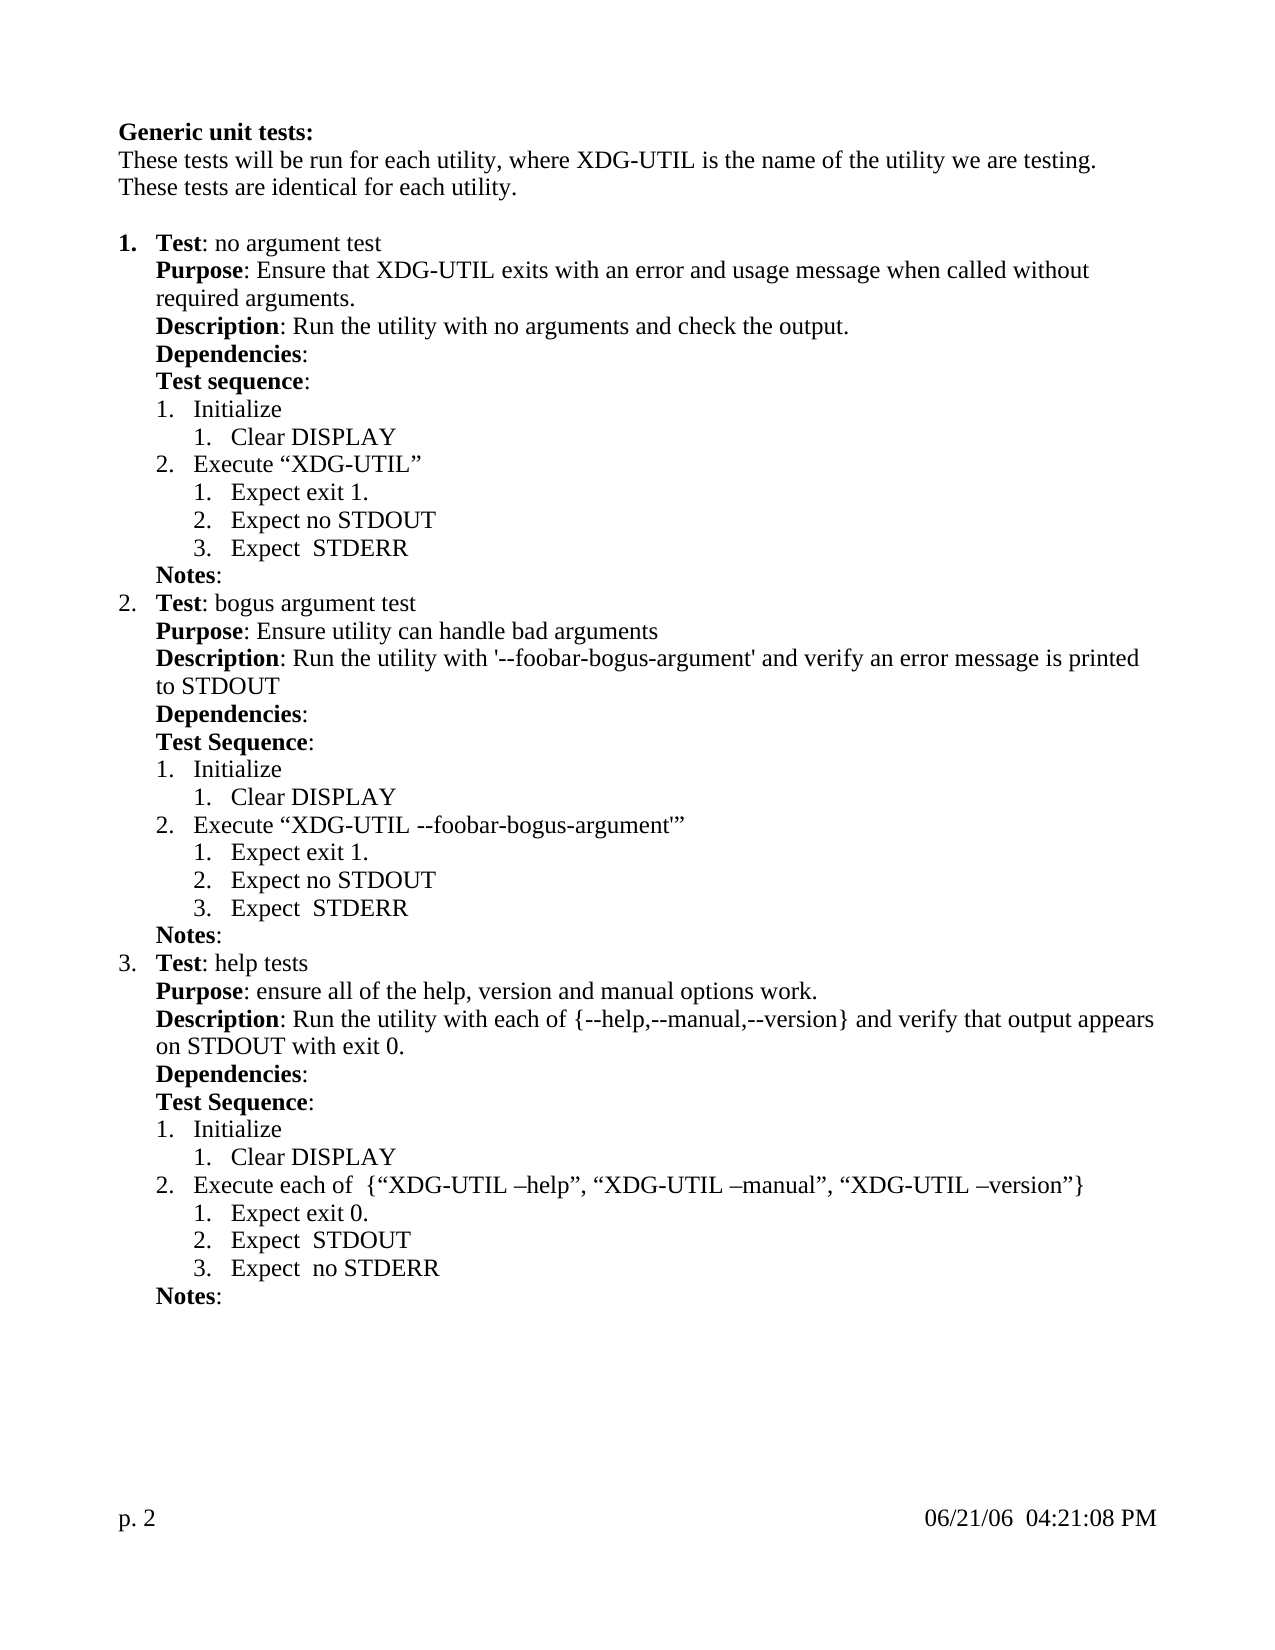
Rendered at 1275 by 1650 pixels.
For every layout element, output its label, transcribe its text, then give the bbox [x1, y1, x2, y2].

list Expect no STDERR [193, 1254, 1157, 1282]
list Dependencies: Test Sequence: [118, 1060, 1157, 1116]
list Execute each of {“XDG-UTIL –help”, “XDG-UTIL –manual”, “XDG-UTIL –version”} [156, 1171, 1157, 1199]
list Expect exit 0. [193, 1199, 1157, 1226]
list Purpose: Ensure utility can handle bad arguments [118, 617, 1157, 644]
list Expect STDERR [193, 534, 1157, 561]
list Test: bogus argument test [118, 589, 1157, 617]
text Generic unit tests: [118, 118, 1157, 146]
list Test sequence: [118, 367, 1157, 395]
list Expect STDOUT [193, 1226, 1157, 1254]
list Clear DISPLAY [193, 423, 1157, 451]
list Execute “XDG-UTIL” [156, 451, 1157, 478]
list Execute “XDG-UTIL --foobar-bogus-argument'” [156, 811, 1157, 838]
list Expect no STDOUT [193, 506, 1157, 534]
list Expect no STDOUT [193, 866, 1157, 894]
list Notes: [118, 922, 1157, 949]
text These tests will be run for each utility, where XDG-UTIL is the name of the utility we are testing. These tests are identical for each utility. [118, 146, 1157, 201]
list Expect exit 1. [193, 478, 1157, 506]
list Notes: [118, 1282, 1157, 1309]
list Dependencies: Test Sequence: [118, 700, 1157, 755]
list Expect STDERR [193, 894, 1157, 922]
list Test: help tests [118, 949, 1157, 977]
list Clear DISPLAY [193, 1143, 1157, 1171]
list Expect exit 1. [193, 838, 1157, 866]
list Description: Run the utility with '--foobar-bogus-argument' and verify an error message is printed to STDOUT [118, 644, 1157, 700]
list Description: Run the utility with each of {--help,--manual,--version} and verify that output appears on STDOUT with exit 0. [118, 1005, 1157, 1060]
list Purpose: ensure all of the help, version and manual options work. [118, 977, 1157, 1005]
list Notes: [118, 561, 1157, 589]
list Clear DISPLAY [193, 783, 1157, 811]
list Initialize [156, 395, 1157, 423]
list Test: no argument test Purpose: Ensure that XDG-UTIL exits with an error and usage message when called without required arguments. Description: Run the utility with no arguments and check the output. [118, 229, 1157, 340]
list Initialize [156, 1116, 1157, 1143]
list Initialize [156, 755, 1157, 783]
list Dependencies: [118, 340, 1157, 367]
